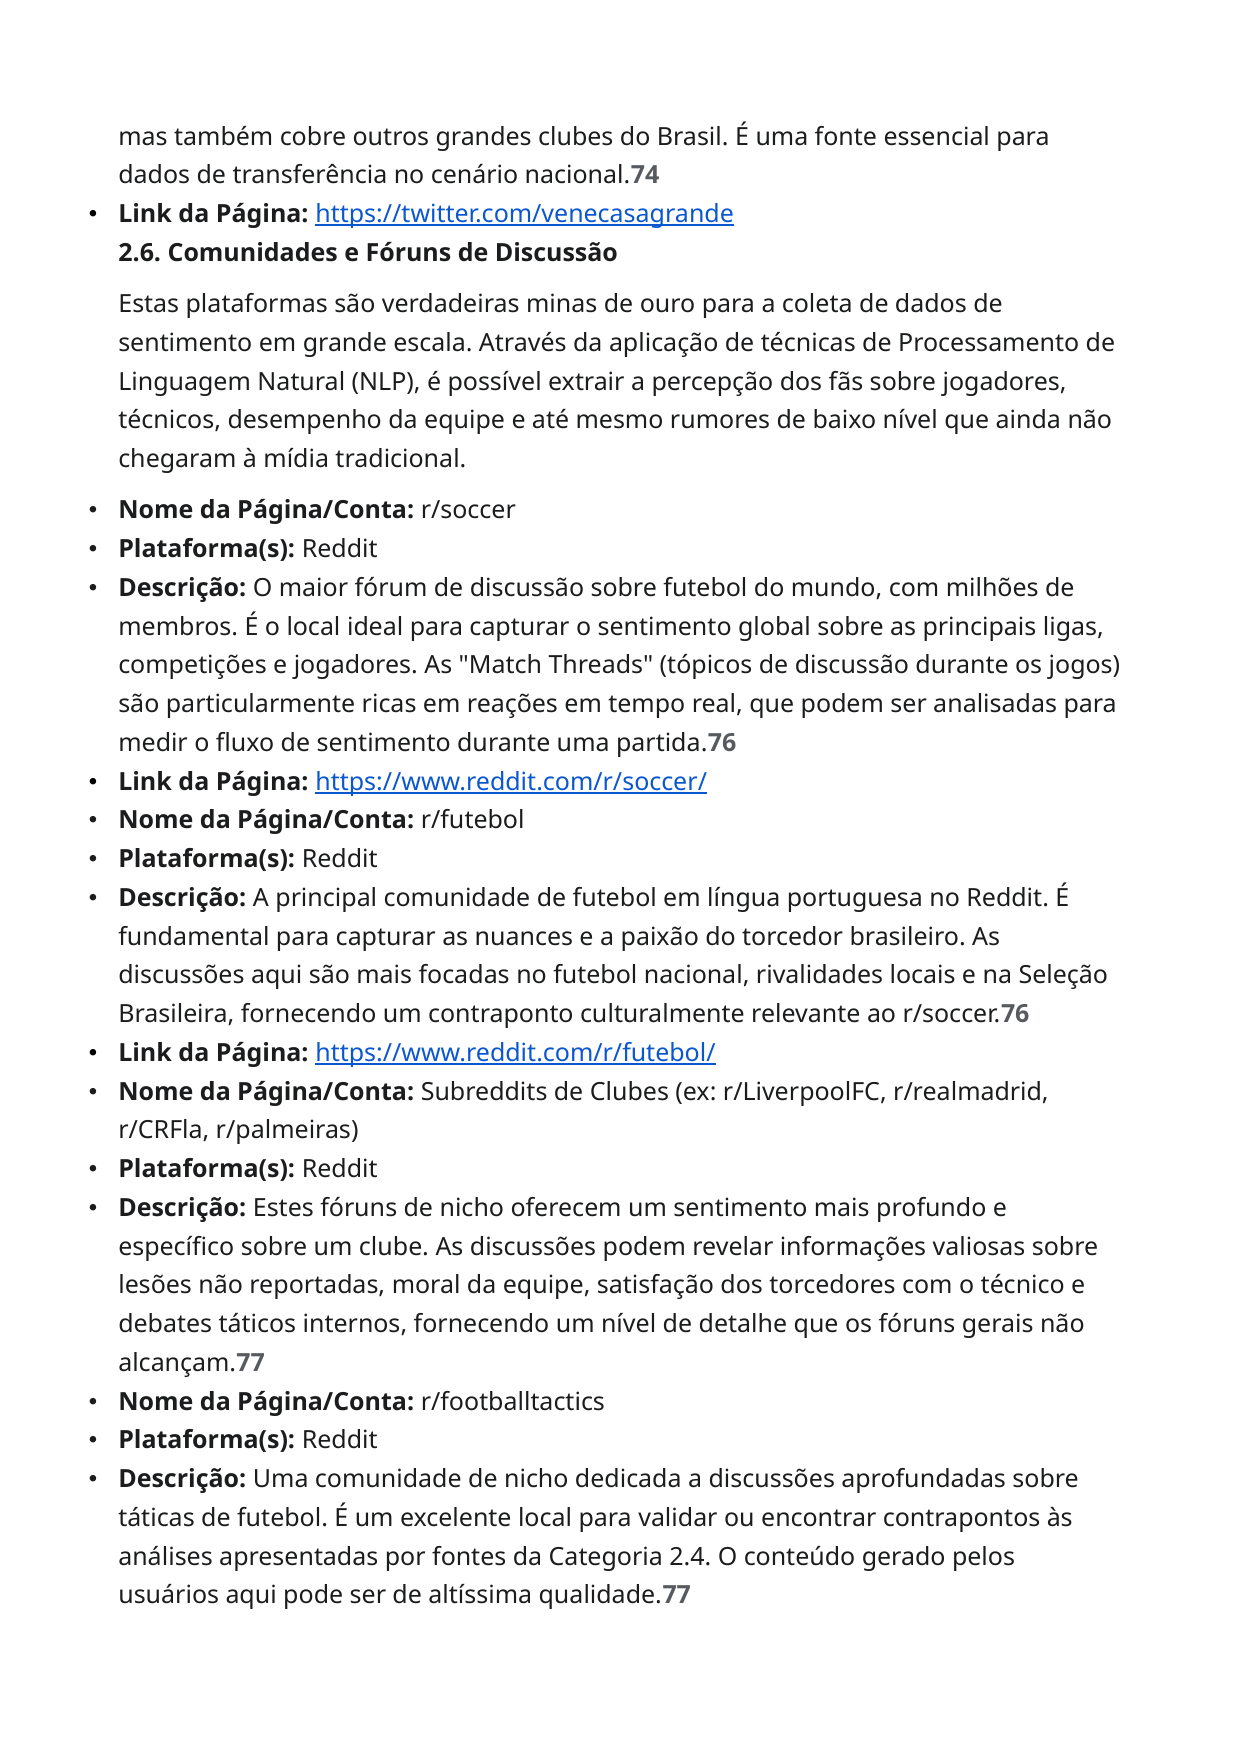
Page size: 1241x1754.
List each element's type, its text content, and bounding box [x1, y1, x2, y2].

list Link da Página: https://twitter.com/venecasagrande [118, 196, 1122, 230]
list Plataforma(s): Reddit [118, 841, 1122, 875]
list Plataforma(s): Reddit [118, 1151, 1122, 1185]
list Link da Página: https://www.reddit.com/r/futebol/ [118, 1034, 1122, 1068]
list Nome da Página/Conta: r/soccer [118, 492, 1122, 526]
text Estas plataformas são verdadeiras minas de ouro para a coleta de dados de sentimento em grande escala. Através da aplicação de técnicas de Processamento de Linguagem Natural (NLP), é possível extrair a percepção dos fãs sobre jogadores, técnicos, desempenho da equipe e até mesmo rumores de baixo nível que ainda não chegaram à mídia tradicional. [118, 286, 1122, 475]
list Nome da Página/Conta: r/footballtactics [118, 1383, 1122, 1417]
list Plataforma(s): Reddit [118, 531, 1122, 565]
list Descrição: Estes fóruns de nicho oferecem um sentimento mais profundo e específico sobre um clube. As discussões podem revelar informações valiosas sobre lesões não reportadas, moral da equipe, satisfação dos torcedores com o técnico e debates táticos internos, fornecendo um nível de detalhe que os fóruns gerais não alcançam.77 [118, 1189, 1122, 1378]
list Plataforma(s): Reddit [118, 1422, 1122, 1456]
list Link da Página: https://www.reddit.com/r/soccer/ [118, 763, 1122, 797]
subtitle 2.6. Comunidades e Fóruns de Discussão [118, 234, 1122, 268]
list Descrição: O maior fórum de discussão sobre futebol do mundo, com milhões de membros. É o local ideal para capturar o sentimento global sobre as principais ligas, competições e jogadores. As "Match Threads" (tópicos de discussão durante os jogos) são particularmente ricas em reações em tempo real, que podem ser analisadas para medir o fluxo de sentimento durante uma partida.76 [118, 569, 1122, 758]
list Nome da Página/Conta: Subreddits de Clubes (ex: r/LiverpoolFC, r/realmadrid, r/CRFla, r/palmeiras) [118, 1073, 1122, 1146]
list mas também cobre outros grandes clubes do Brasil. É uma fonte essencial para dados de transferência no cenário nacional.74 [118, 118, 1122, 191]
list Nome da Página/Conta: r/futebol [118, 802, 1122, 836]
list Descrição: Uma comunidade de nicho dedicada a discussões aprofundadas sobre táticas de futebol. É um excelente local para validar ou encontrar contrapontos às análises apresentadas por fontes da Categoria 2.4. O conteúdo gerado pelos usuários aqui pode ser de altíssima qualidade.77 [118, 1461, 1122, 1611]
list Descrição: A principal comunidade de futebol em língua portuguesa no Reddit. É fundamental para capturar as nuances e a paixão do torcedor brasileiro. As discussões aqui são mais focadas no futebol nacional, rivalidades locais e na Seleção Brasileira, fornecendo um contraponto culturalmente relevante ao r/soccer.76 [118, 879, 1122, 1030]
